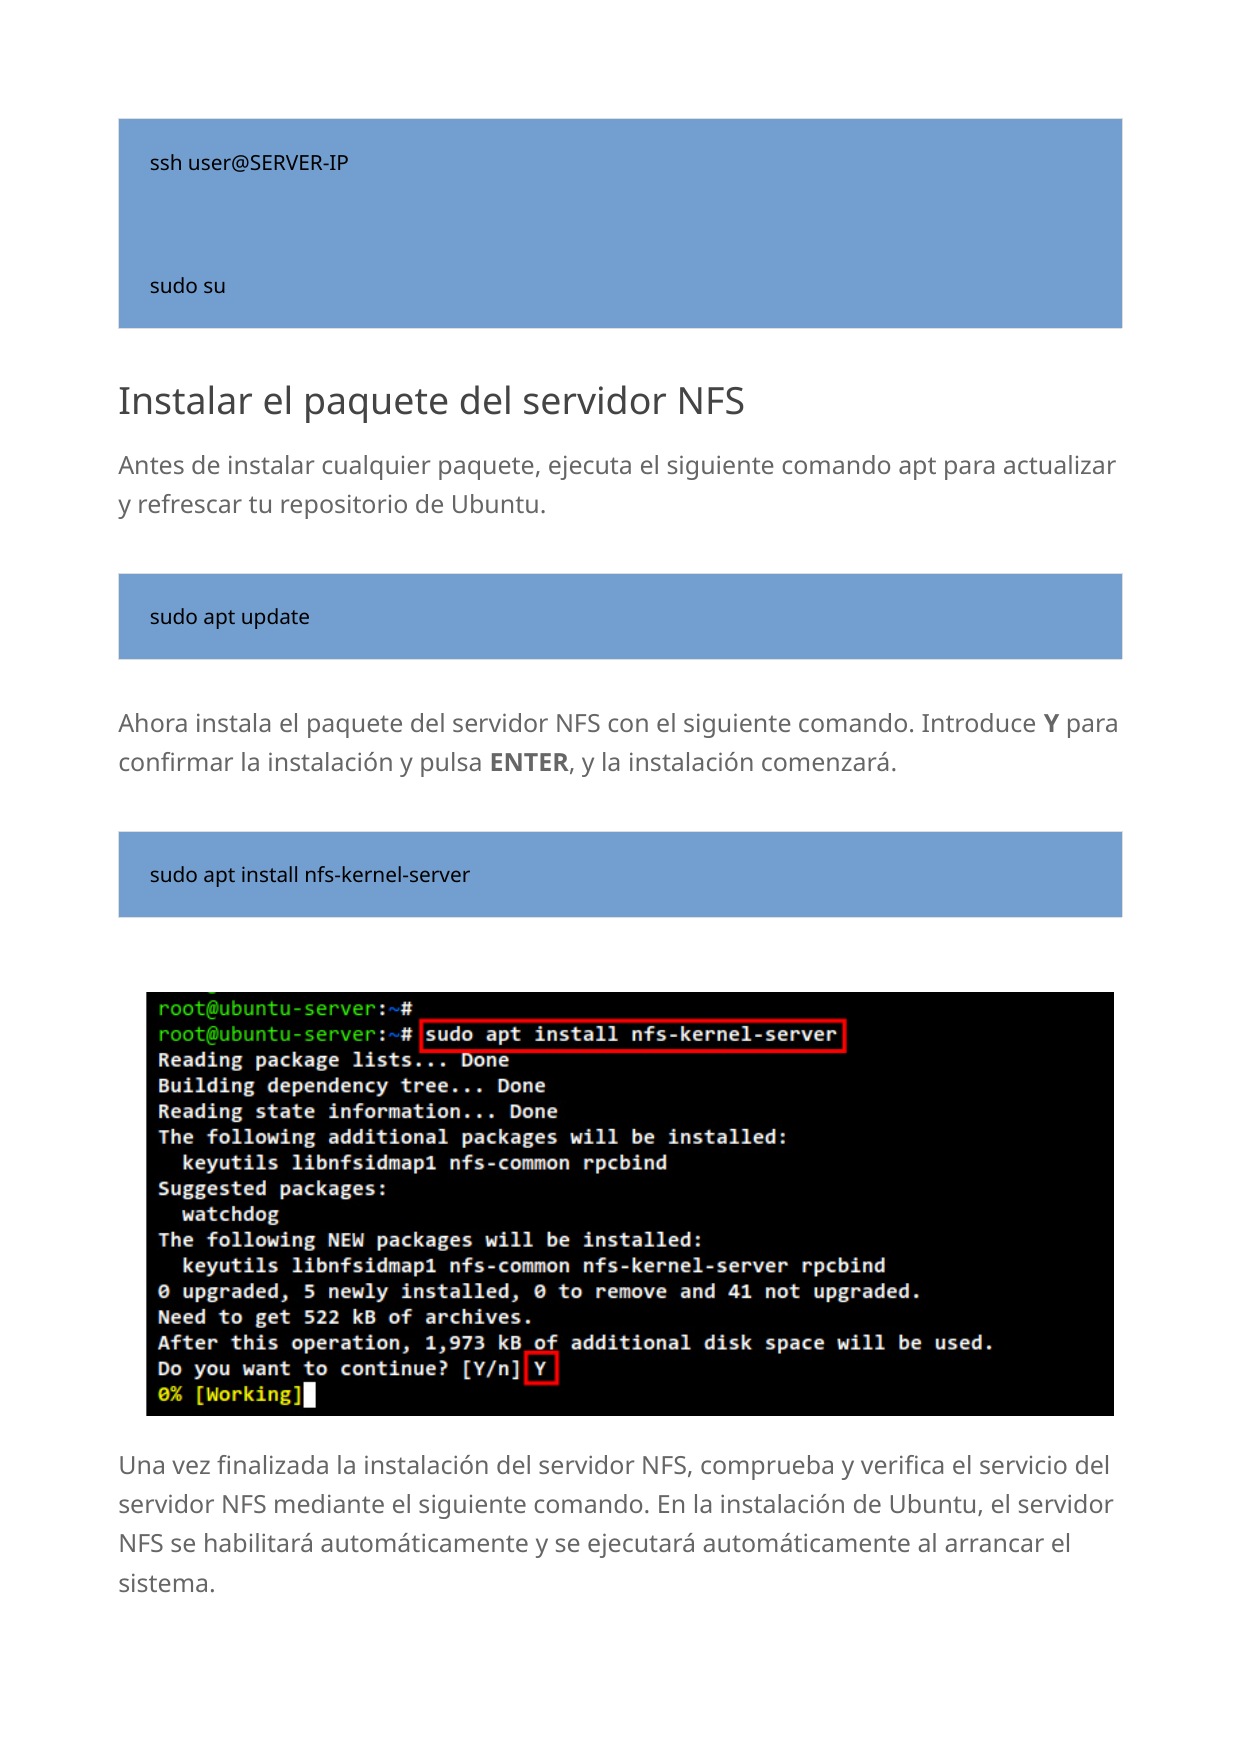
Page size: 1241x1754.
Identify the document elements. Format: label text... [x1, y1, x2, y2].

text Antes de instalar cualquier paquete, ejecuta el siguiente comando apt para actualizar y refrescar tu repositorio de Ubuntu. [118, 447, 1122, 521]
text Ahora instala el paquete del servidor NFS con el siguiente comando. Introduce Y para confirmar la instalación y pulsa ENTER, y la instalación comenzará. [118, 706, 1122, 779]
text Una vez finalizada la instalación del servidor NFS, comprueba y verifica el servicio del servidor NFS mediante el siguiente comando. En la instalación de Ubuntu, el servidor NFS se habilitará automáticamente y se ejecutará automáticamente al arrancar el sistema. [118, 1448, 1122, 1599]
subtitle Instalar el paquete del servidor NFS [118, 374, 1122, 426]
picture [146, 992, 1114, 1416]
text ssh user@SERVER-IP [119, 119, 1122, 176]
text sudo apt update [119, 574, 1122, 659]
text sudo su [119, 242, 1122, 328]
text sudo apt install nfs-kernel-server [119, 832, 1122, 917]
